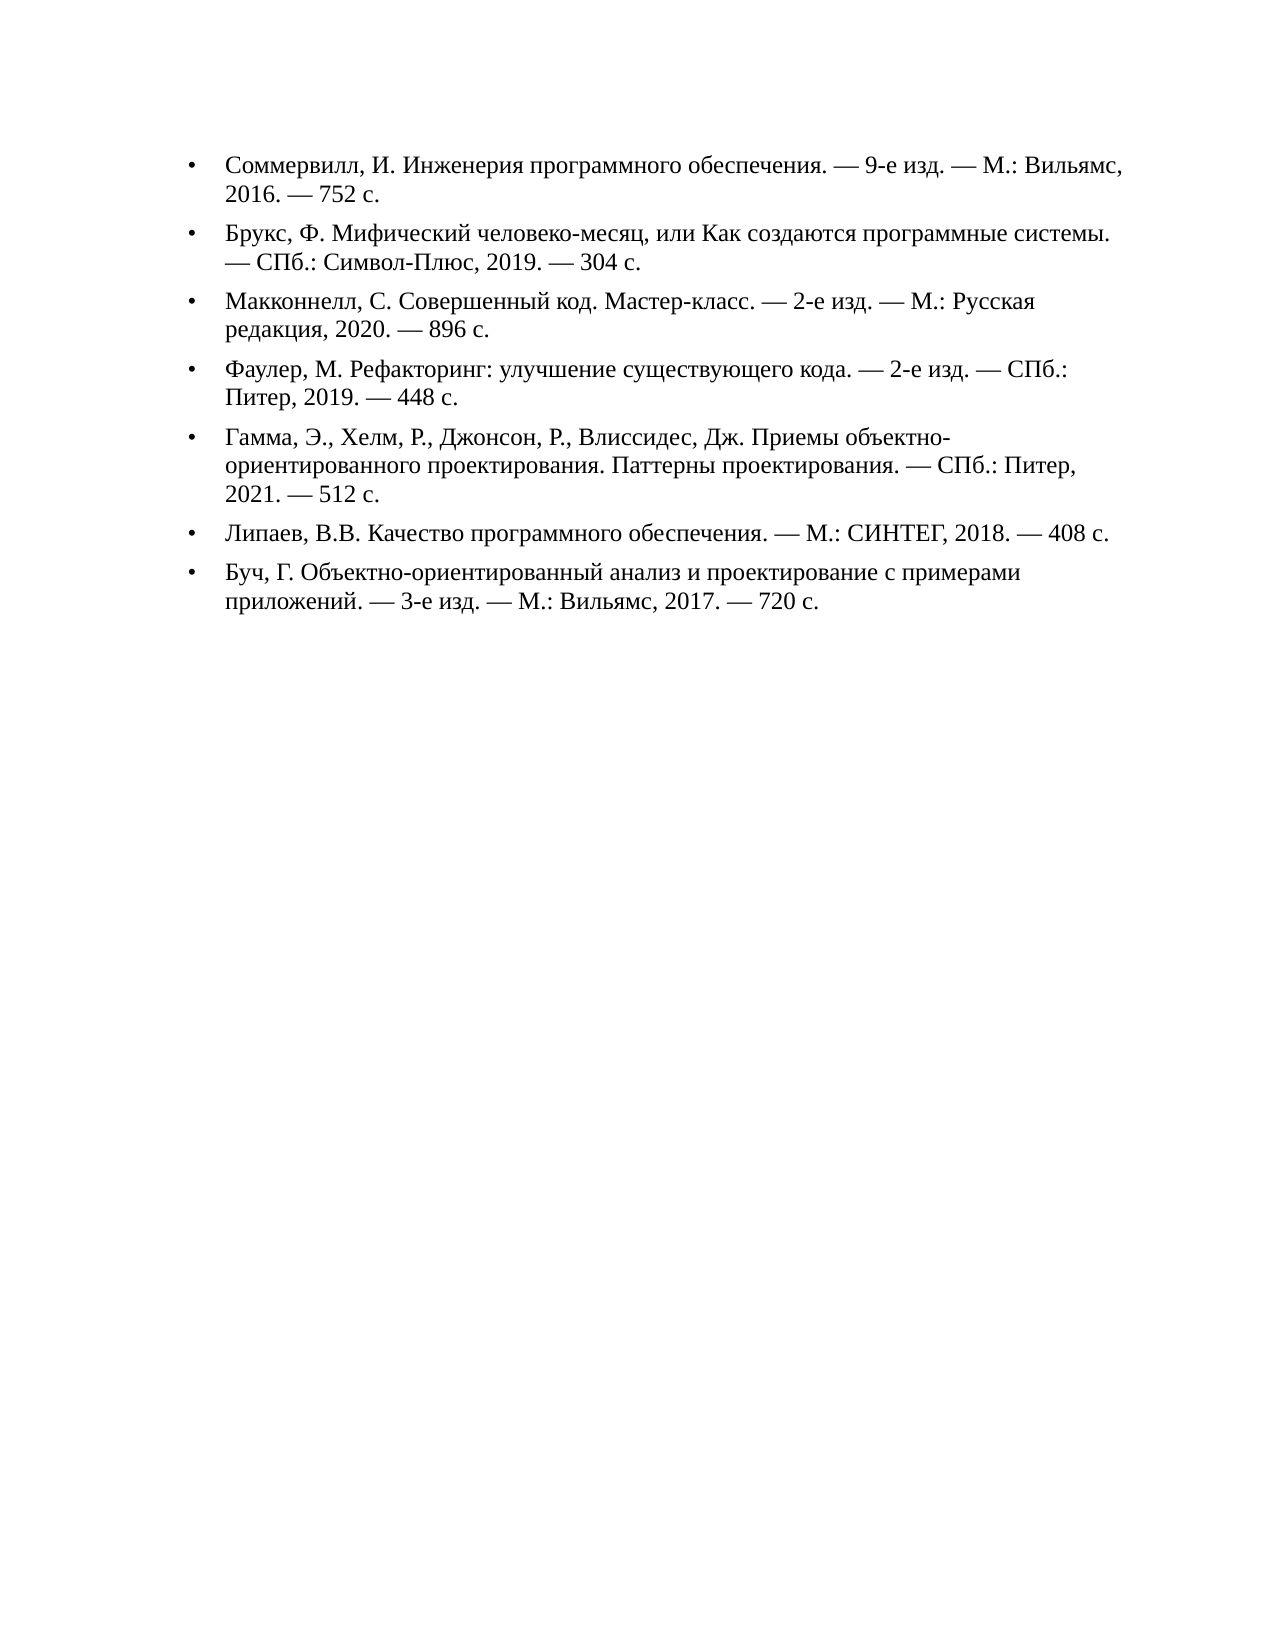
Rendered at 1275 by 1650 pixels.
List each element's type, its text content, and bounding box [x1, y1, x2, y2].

list Брукс, Ф. Мифический человеко-месяц, или Как создаются программные системы. — СПб.: Символ-Плюс, 2019. — 304 с. [187, 218, 1125, 275]
list Липаев, В.В. Качество программного обеспечения. — М.: СИНТЕГ, 2018. — 408 с. [187, 518, 1125, 547]
list Соммервилл, И. Инженерия программного обеспечения. — 9-е изд. — М.: Вильямс, 2016. — 752 с. [187, 150, 1125, 207]
list Гамма, Э., Хелм, Р., Джонсон, Р., Влиссидес, Дж. Приемы объектно-ориентированного проектирования. Паттерны проектирования. — СПб.: Питер, 2021. — 512 с. [187, 422, 1125, 508]
list Буч, Г. Объектно-ориентированный анализ и проектирование с примерами приложений. — 3-е изд. — М.: Вильямс, 2017. — 720 с. [187, 557, 1125, 615]
list Макконнелл, С. Совершенный код. Мастер-класс. — 2-е изд. — М.: Русская редакция, 2020. — 896 с. [187, 286, 1125, 343]
list Фаулер, М. Рефакторинг: улучшение существующего кода. — 2-е изд. — СПб.: Питер, 2019. — 448 с. [187, 354, 1125, 411]
